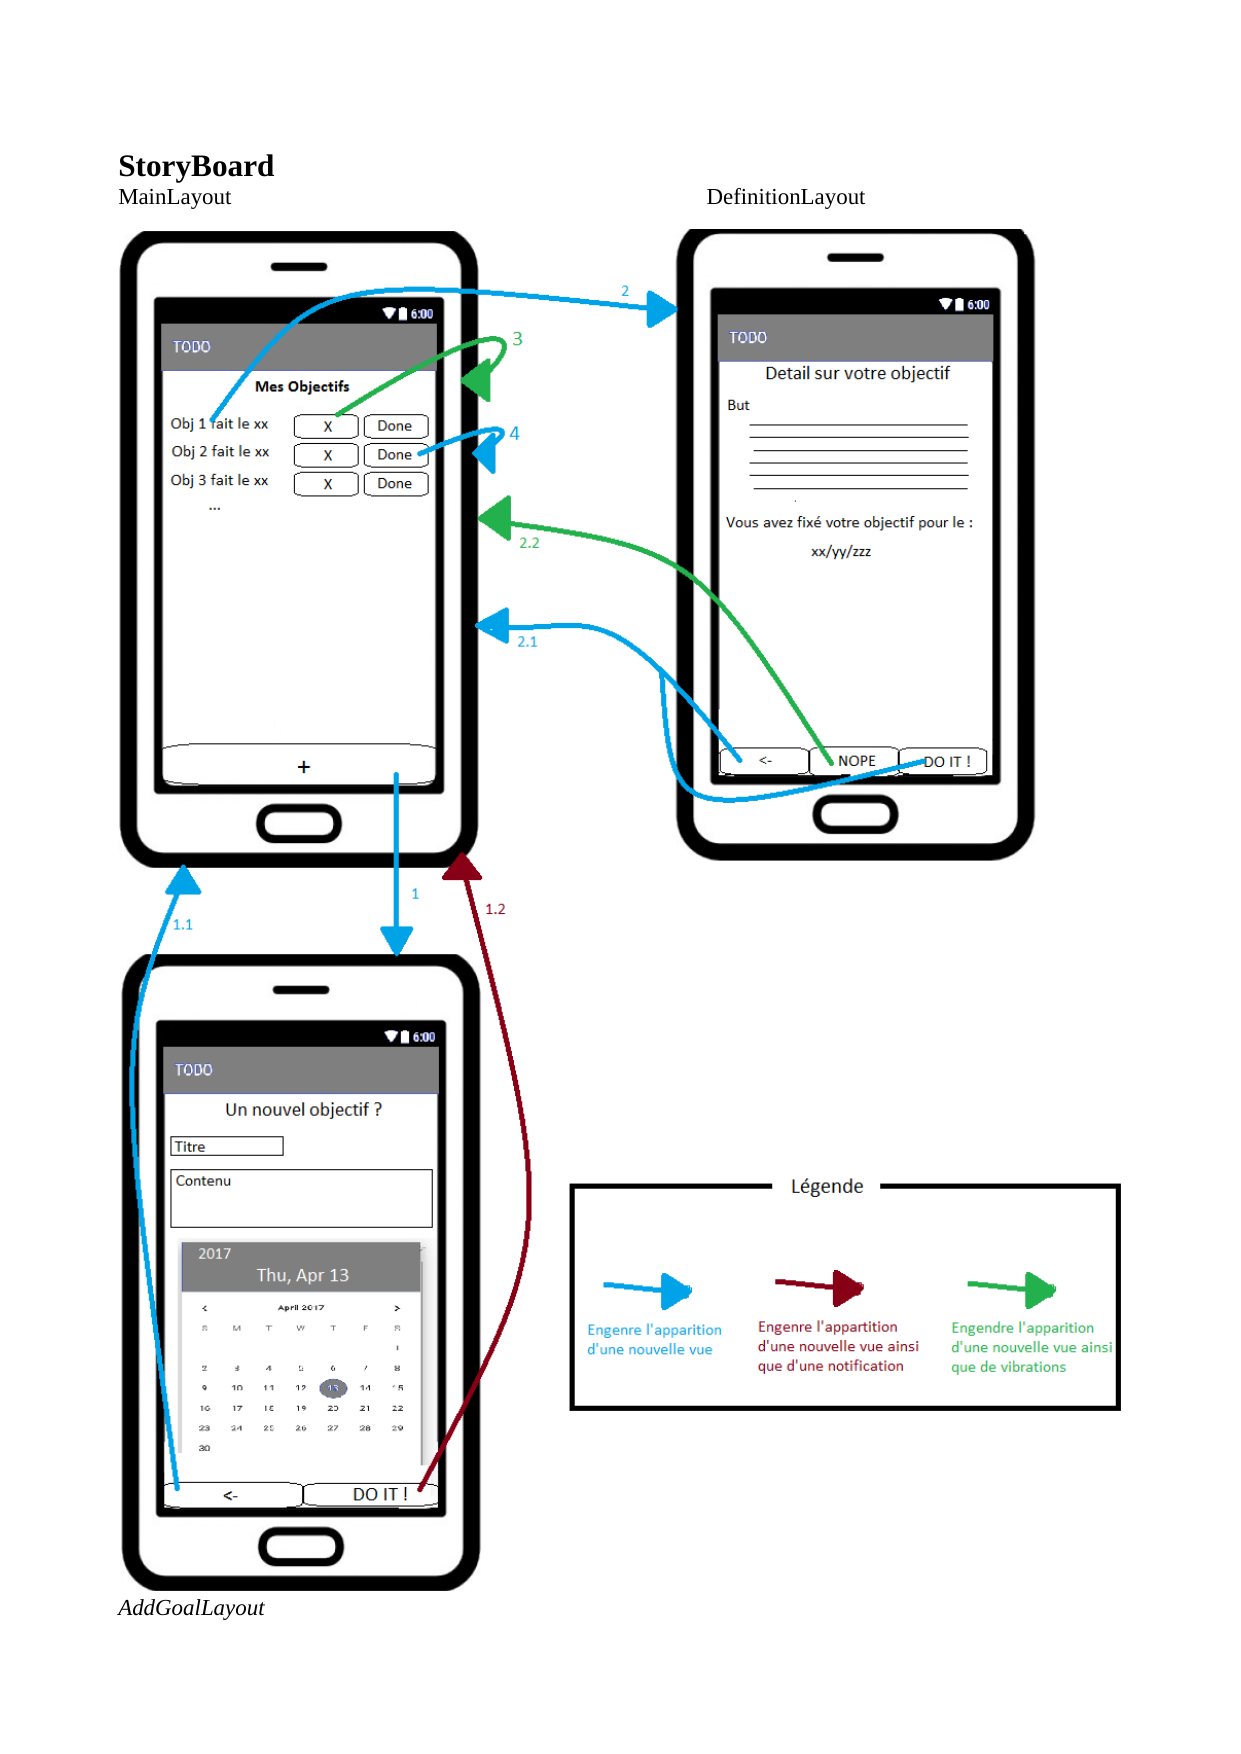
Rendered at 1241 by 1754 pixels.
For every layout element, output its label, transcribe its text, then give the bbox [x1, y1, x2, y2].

text [118, 209, 1122, 229]
text StoryBoard [118, 147, 1122, 183]
picture [118, 229, 1123, 1594]
text AddGoalLayout [118, 1594, 1122, 1620]
text MainLayout DefinitionLayout [118, 183, 1122, 209]
